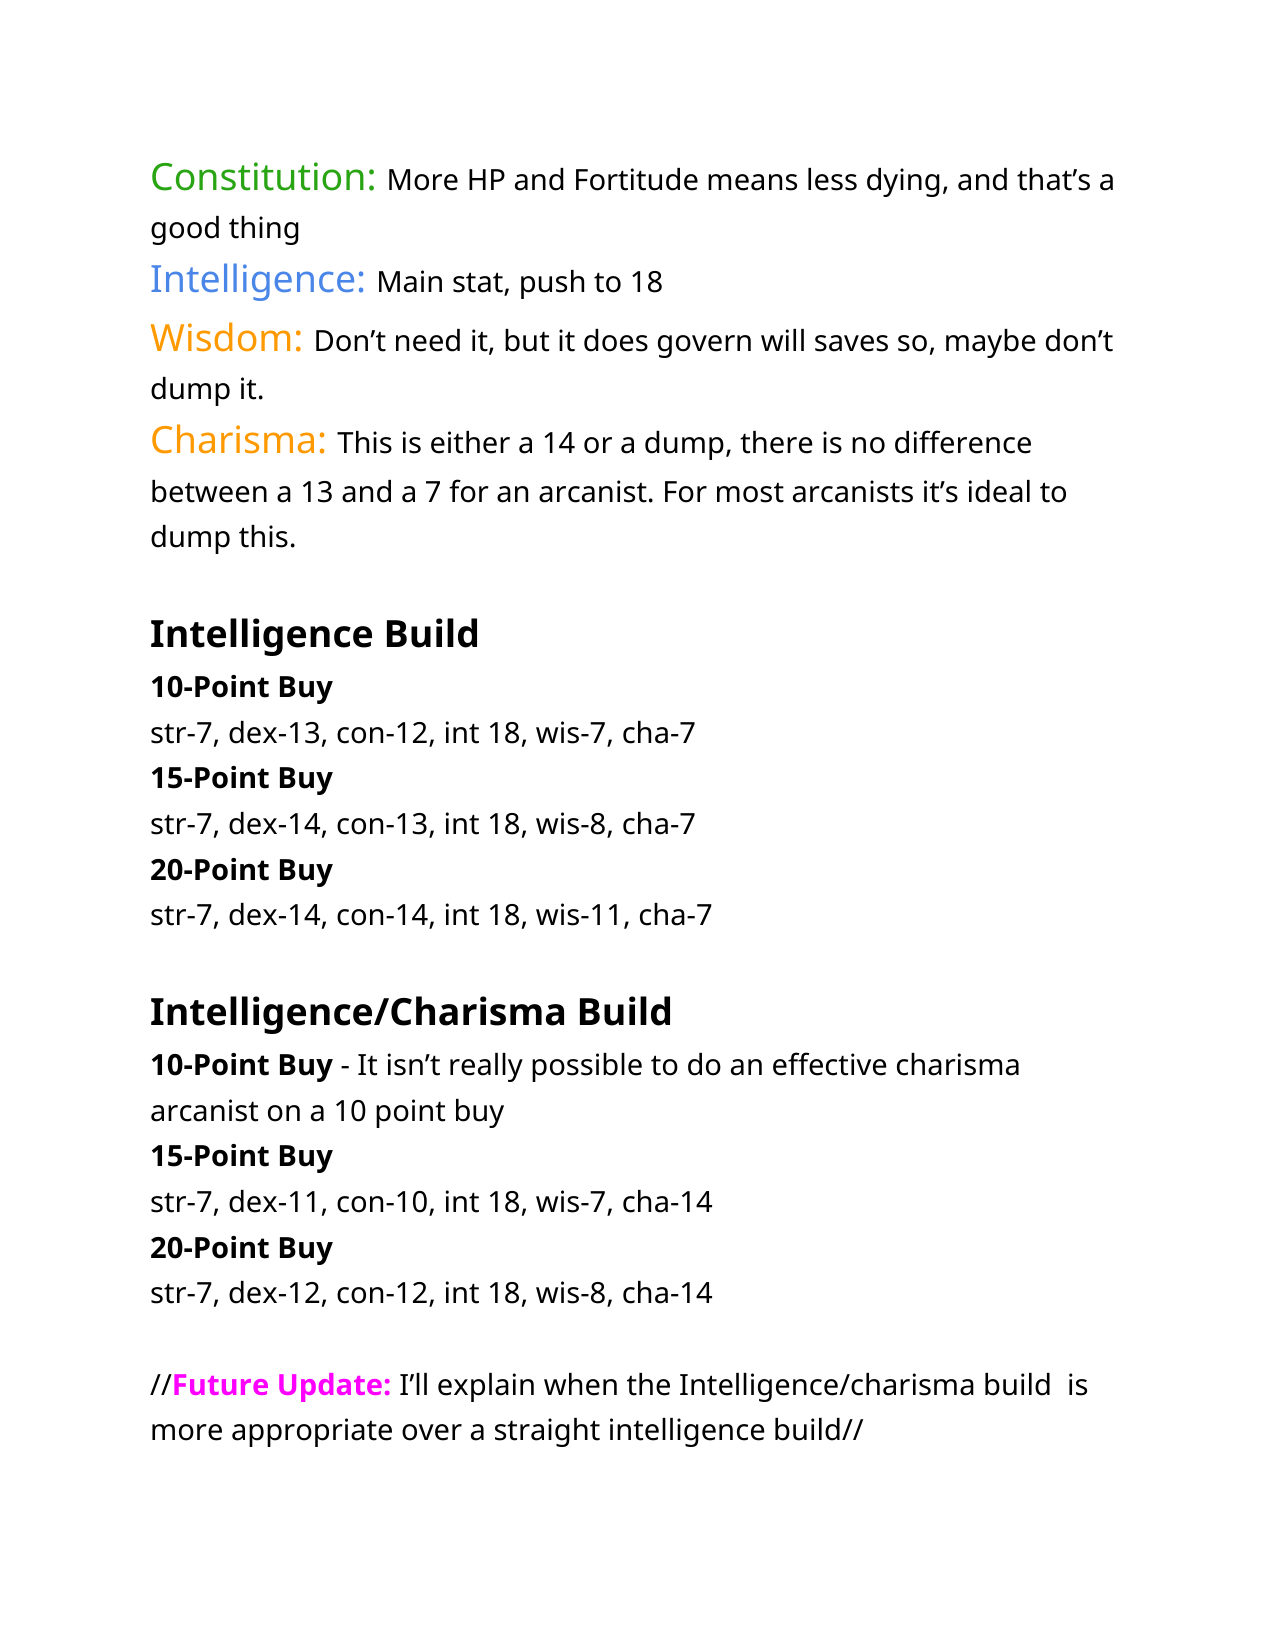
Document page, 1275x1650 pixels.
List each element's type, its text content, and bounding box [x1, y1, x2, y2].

text Constitution: More HP and Fortitude means less dying, and that’s a good thing [150, 150, 1125, 247]
text 20-Point Buy [150, 849, 1125, 888]
text Intelligence/Charisma Build [150, 986, 1125, 1037]
text str-7, dex-12, con-12, int 18, wis-8, cha-14 [150, 1272, 1125, 1312]
text 15-Point Buy [150, 1136, 1125, 1175]
text Charisma: This is either a 14 or a dump, there is no difference between a 13 and a 7 for an arcanist. For most arcanists it’s ideal to dump this. [150, 414, 1125, 556]
text 10-Point Buy - It isn’t really possible to do an effective charisma arcanist on a 10 point buy [150, 1044, 1125, 1130]
text 20-Point Buy [150, 1227, 1125, 1267]
text Intelligence Build [150, 608, 1125, 659]
text str-7, dex-13, con-12, int 18, wis-7, cha-7 [150, 712, 1125, 752]
text str-7, dex-11, con-10, int 18, wis-7, cha-14 [150, 1181, 1125, 1221]
text 15-Point Buy [150, 758, 1125, 797]
text 10-Point Buy [150, 666, 1125, 706]
text Intelligence: Main stat, push to 18 [150, 253, 1125, 304]
text //Future Update: I’ll explain when the Intelligence/charisma build is more appropriate over a straight intelligence build// [150, 1364, 1125, 1449]
text Wisdom: Don’t need it, but it does govern will saves so, maybe don’t dump it. [150, 311, 1125, 408]
text str-7, dex-14, con-13, int 18, wis-8, cha-7 [150, 803, 1125, 843]
text str-7, dex-14, con-14, int 18, wis-11, cha-7 [150, 894, 1125, 934]
